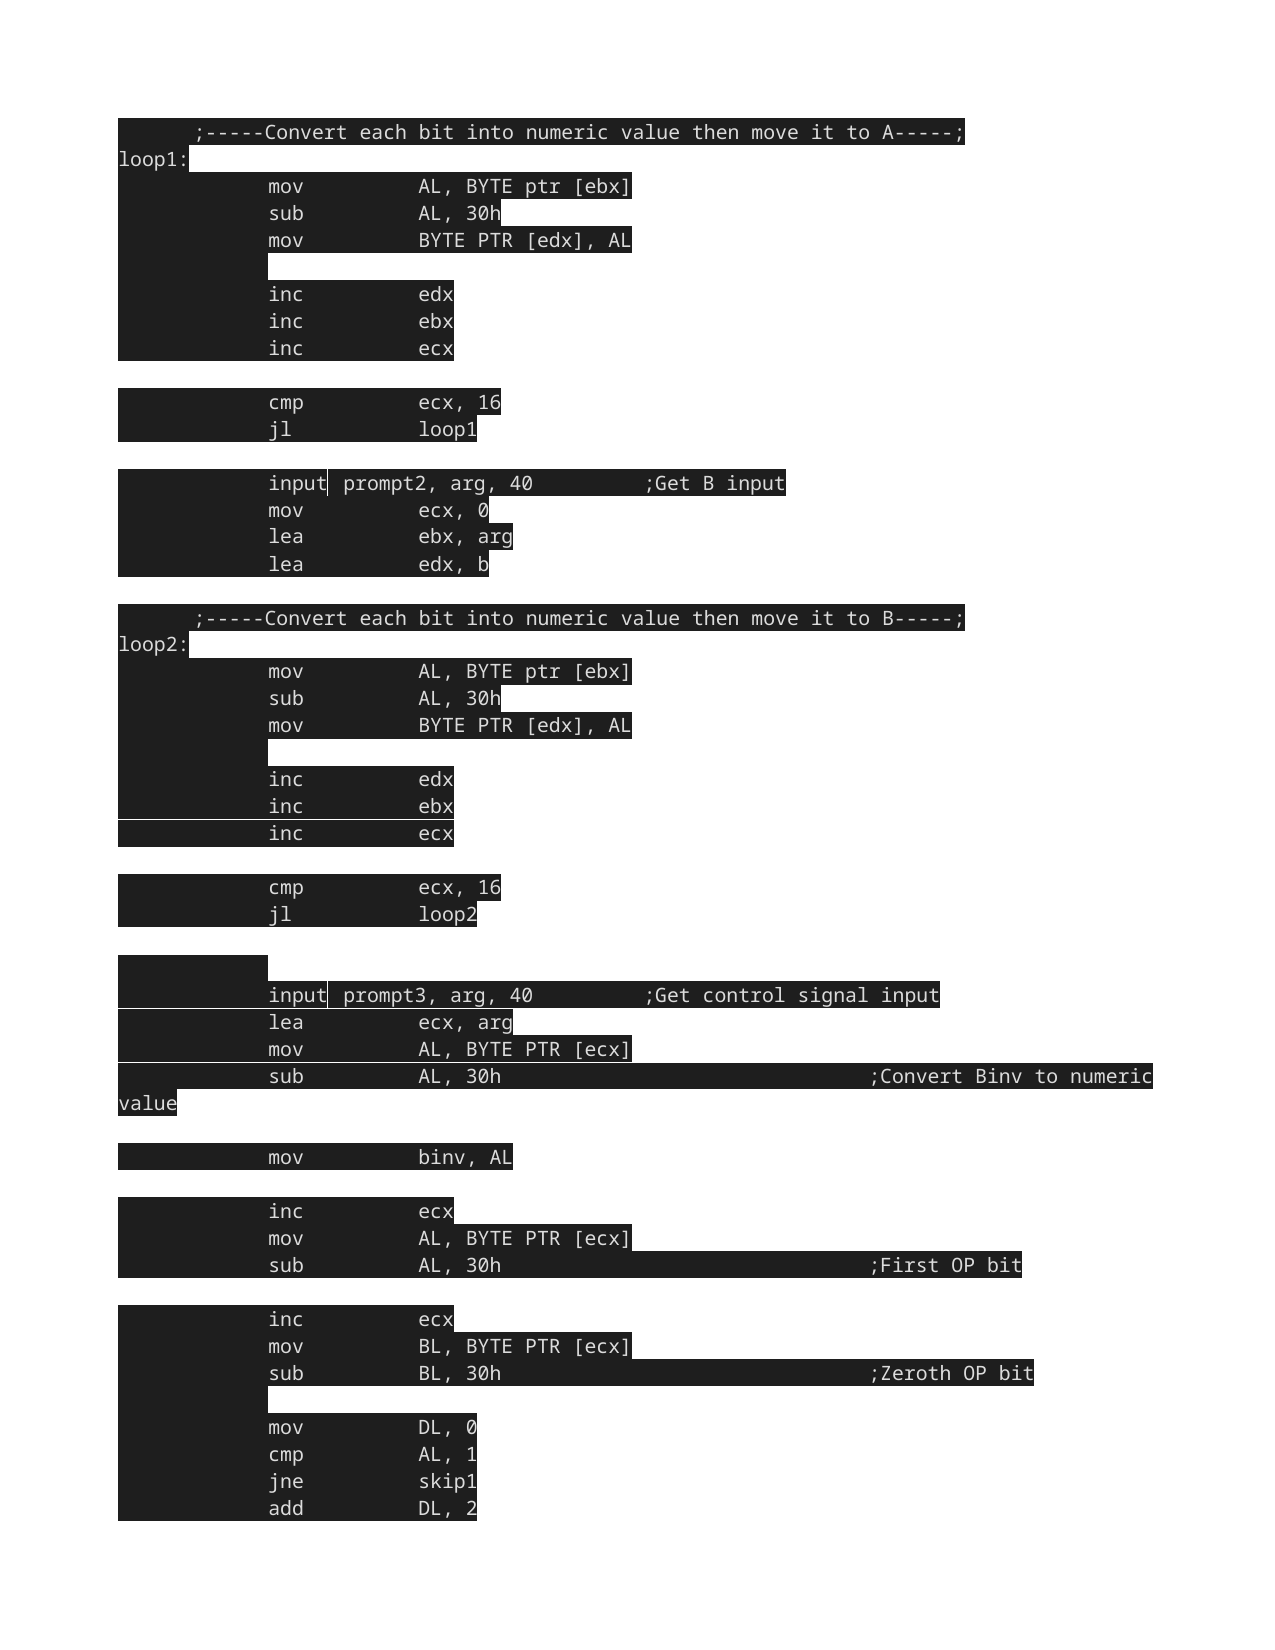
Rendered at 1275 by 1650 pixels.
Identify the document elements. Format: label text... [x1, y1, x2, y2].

text inc ecx [118, 819, 1157, 847]
text mov AL, BYTE PTR [ecx] [118, 1224, 1157, 1251]
text jne skip1 [118, 1467, 1157, 1494]
text lea ebx, arg [118, 523, 1157, 550]
text inc ebx [118, 307, 1157, 334]
text loop2: [118, 631, 1157, 658]
text lea ecx, arg [118, 1008, 1157, 1035]
text mov AL, BYTE ptr [ebx] [118, 172, 1157, 199]
text lea edx, b [118, 550, 1157, 577]
text input prompt3, arg, 40 ;Get control signal input [118, 981, 1157, 1008]
text cmp ecx, 16 [118, 873, 1157, 901]
text mov DL, 0 [118, 1413, 1157, 1440]
text mov BYTE PTR [edx], AL [118, 226, 1157, 253]
text jl loop1 [118, 415, 1157, 442]
text cmp ecx, 16 [118, 388, 1157, 415]
text add DL, 2 [118, 1494, 1157, 1521]
text loop1: [118, 145, 1157, 172]
text cmp AL, 1 [118, 1440, 1157, 1467]
text mov binv, AL [118, 1143, 1157, 1170]
text mov AL, BYTE PTR [ecx] [118, 1035, 1157, 1062]
text sub BL, 30h ;Zeroth OP bit [118, 1359, 1157, 1386]
text ;-----Convert each bit into numeric value then move it to A-----; [118, 118, 1157, 145]
text inc ecx [118, 334, 1157, 361]
text sub AL, 30h [118, 685, 1157, 712]
text inc edx [118, 766, 1157, 793]
text inc edx [118, 280, 1157, 307]
text sub AL, 30h ;First OP bit [118, 1251, 1157, 1278]
text mov BYTE PTR [edx], AL [118, 712, 1157, 739]
text inc ecx [118, 1197, 1157, 1224]
text inc ecx [118, 1305, 1157, 1332]
text sub AL, 30h ;Convert Binv to numeric value [118, 1062, 1157, 1116]
text mov ecx, 0 [118, 496, 1157, 523]
text sub AL, 30h [118, 199, 1157, 226]
text mov AL, BYTE ptr [ebx] [118, 658, 1157, 685]
text mov BL, BYTE PTR [ecx] [118, 1332, 1157, 1359]
text input prompt2, arg, 40 ;Get B input [118, 469, 1157, 496]
text jl loop2 [118, 901, 1157, 927]
text inc ebx [118, 793, 1157, 819]
text ;-----Convert each bit into numeric value then move it to B-----; [118, 604, 1157, 631]
